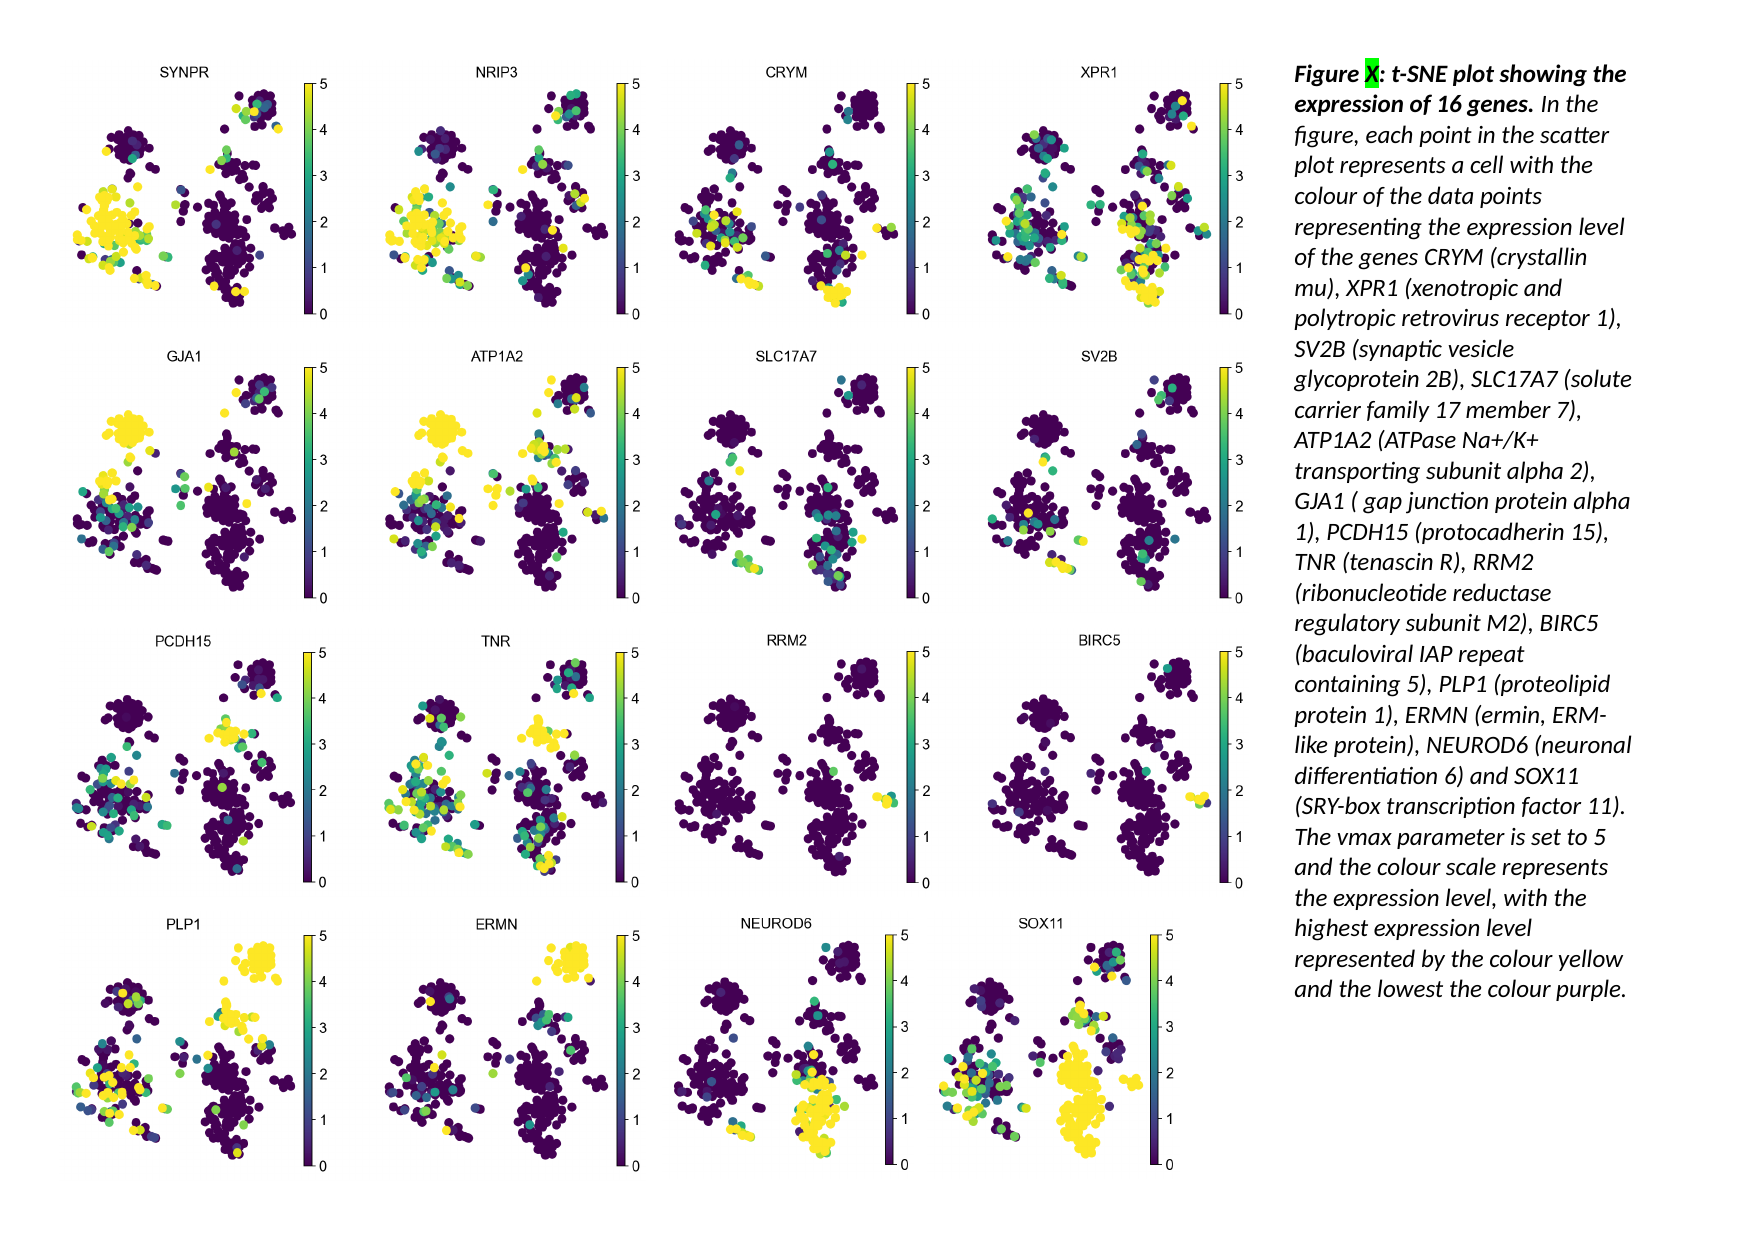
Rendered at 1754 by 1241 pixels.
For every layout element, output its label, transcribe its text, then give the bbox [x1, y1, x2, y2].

text Figure X: t-SNE plot showing the expression of 16 genes. In the figure, each point in the scatter plot represents a cell with the colour of the data points representing the expression level of the genes CRYM (crystallin mu), XPR1 (xenotropic and polytropic retrovirus receptor 1), SV2B (synaptic vesicle glycoprotein 2B), SLC17A7 (solute carrier family 17 member 7), ATP1A2 (ATPase Na+/K+ transporting subunit alpha 2), GJA1 ( gap junction protein alpha 1), PCDH15 (protocadherin 15), TNR (tenascin R), RRM2 (ribonucleotide reductase regulatory subunit M2), BIRC5 (baculoviral IAP repeat containing 5), PLP1 (proteolipid protein 1), ERMN (ermin, ERM-like protein), NEUROD6 (neuronal differentiation 6) and SOX11 (SRY-box transcription factor 11). The vmax parameter is set to 5 and the colour scale represents the expression level, with the highest expression level represented by the colour yellow and the lowest the colour purple. [1294, 58, 1637, 1004]
